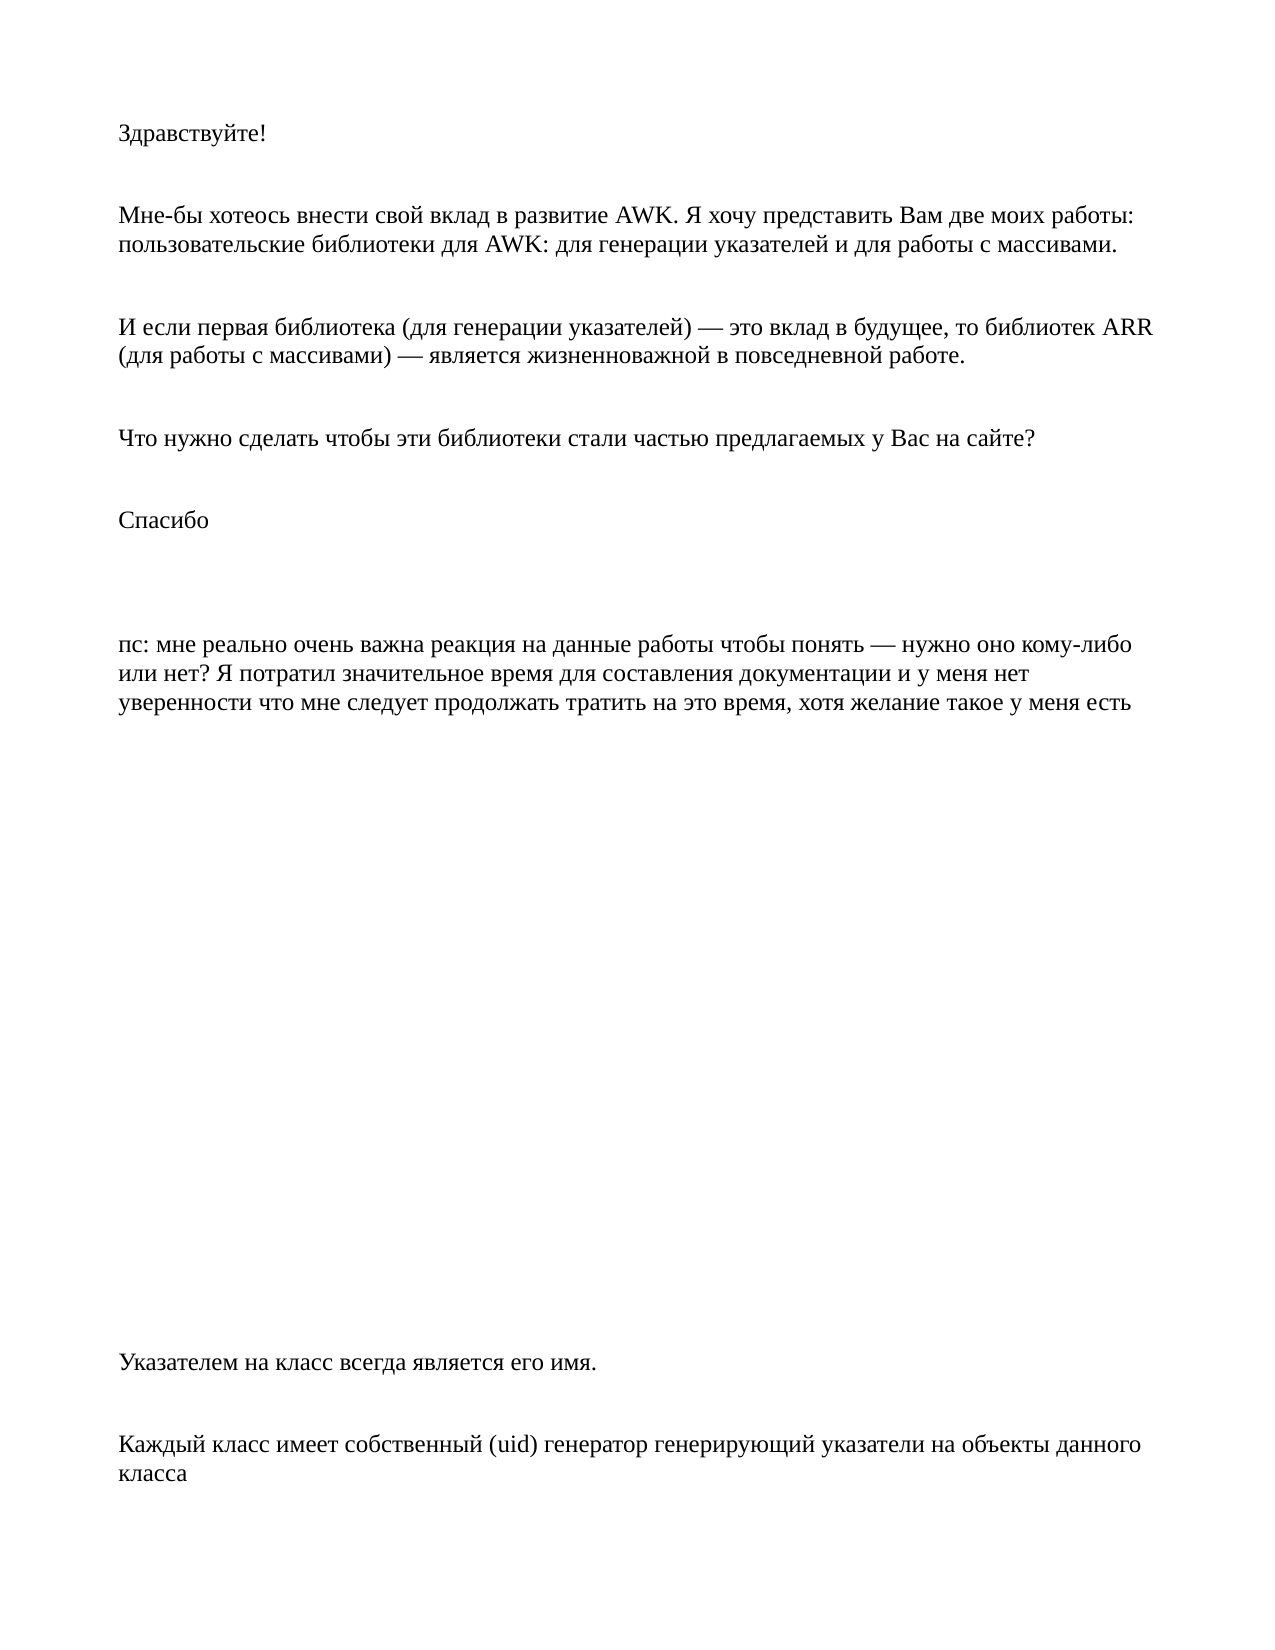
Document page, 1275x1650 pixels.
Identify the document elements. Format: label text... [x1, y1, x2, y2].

text Указателем на класс всегда является его имя. [118, 1347, 1157, 1376]
text Здравствуйте! [118, 118, 1157, 147]
text И если первая библиотека (для генерации указателей) — это вклад в будущее, то библиотек ARR (для работы с массивами) — является жизненноважной в повседневной работе. [118, 312, 1157, 369]
text Спасибо [118, 506, 1157, 534]
text пс: мне реально очень важна реакция на данные работы чтобы понять — нужно оно кому-либо или нет? Я потратил значительное время для составления документации и у меня нет уверенности что мне следует продолжать тратить на это время, хотя желание такое у меня есть [118, 629, 1157, 716]
text Что нужно сделать чтобы эти библиотеки стали частью предлагаемых у Вас на сайте? [118, 423, 1157, 452]
text Мне-бы хотеось внести свой вклад в развитие AWK. Я хочу представить Вам две моих работы: пользовательские библиотеки для AWK: для генерации указателей и для работы с массивами. [118, 201, 1157, 258]
text Каждый класс имеет собственный (uid) генератор генерирующий указатели на объекты данного класса [118, 1429, 1157, 1487]
